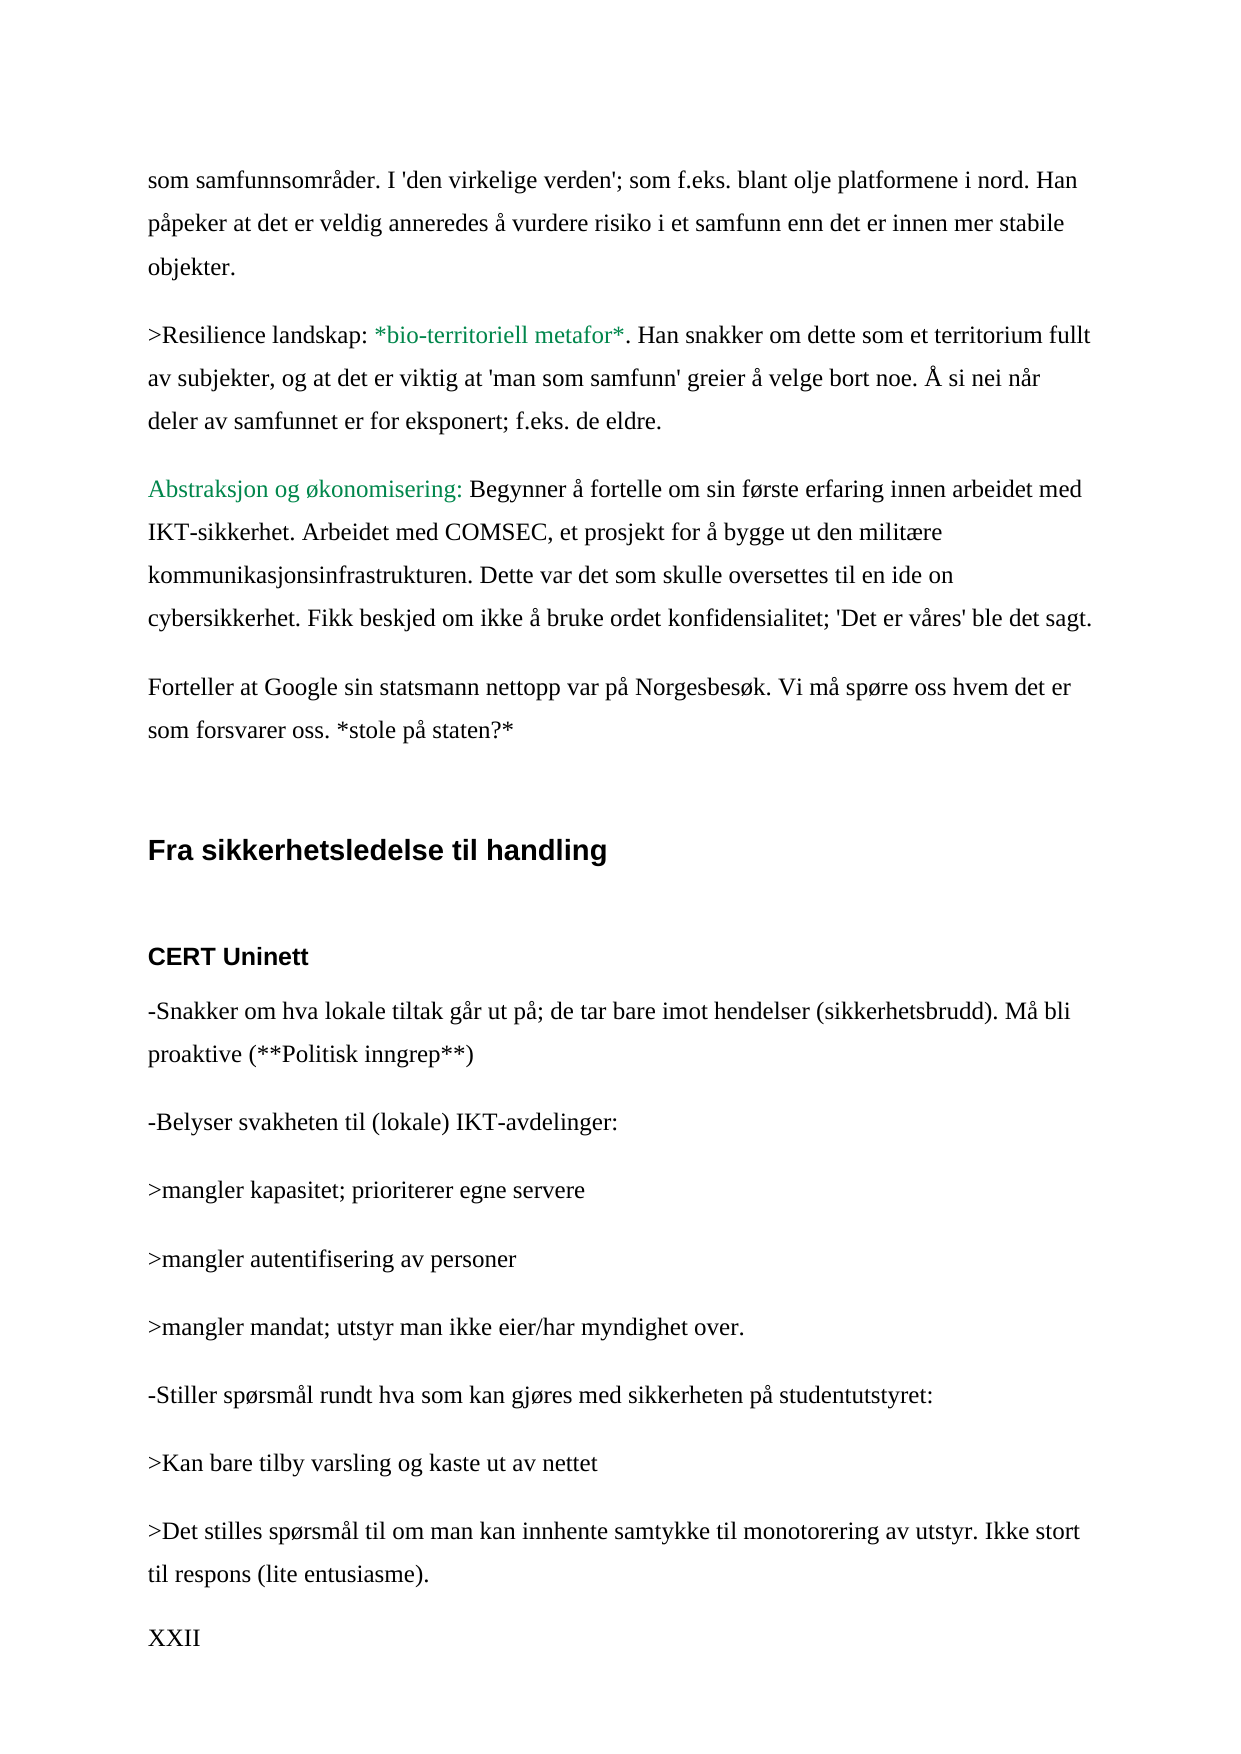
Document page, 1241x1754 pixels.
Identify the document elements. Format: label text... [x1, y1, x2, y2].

text -Snakker om hva lokale tiltak går ut på; de tar bare imot hendelser (sikkerhetsbrudd). Må bli proaktive (**Politisk inngrep**) [148, 996, 1092, 1068]
text >mangler autentifisering av personer [148, 1244, 1092, 1272]
text som samfunnsområder. I 'den virkelige verden'; som f.eks. blant olje platformene i nord. Han påpeker at det er veldig anneredes å vurdere risiko i et samfunn enn det er innen mer stabile objekter. [148, 165, 1092, 280]
text >Det stilles spørsmål til om man kan innhente samtykke til monotorering av utstyr. Ikke stort til respons (lite entusiasme). [148, 1516, 1092, 1588]
text Forteller at Google sin statsmann nettopp var på Norgesbesøk. Vi må spørre oss hvem det er som forsvarer oss. *stole på staten?* [148, 672, 1092, 743]
text CERT Uninett [148, 942, 1092, 971]
text -Belyser svakheten til (lokale) IKT-avdelinger: [148, 1107, 1092, 1136]
text >mangler mandat; utstyr man ikke eier/har myndighet over. [148, 1312, 1092, 1341]
text -Stiller spørsmål rundt hva som kan gjøres med sikkerheten på studentutstyret: [148, 1380, 1092, 1409]
text >Resilience landskap: *bio-territoriell metafor*. Han snakker om dette som et territorium fullt av subjekter, og at det er viktig at 'man som samfunn' greier å velge bort noe. Å si nei når deler av samfunnet er for eksponert; f.eks. de eldre. [148, 320, 1092, 435]
text >Kan bare tilby varsling og kaste ut av nettet [148, 1448, 1092, 1477]
text >mangler kapasitet; prioriterer egne servere [148, 1176, 1092, 1204]
subtitle Fra sikkerhetsledelse til handling [148, 833, 1092, 866]
text Abstraksjon og økonomisering: Begynner å fortelle om sin første erfaring innen arbeidet med IKT-sikkerhet. Arbeidet med COMSEC, et prosjekt for å bygge ut den militære kommunikasjonsinfrastrukturen. Dette var det som skulle oversettes til en ide on cybersikkerhet. Fikk beskjed om ikke å bruke ordet konfidensialitet; 'Det er våres' ble det sagt. [148, 474, 1092, 632]
